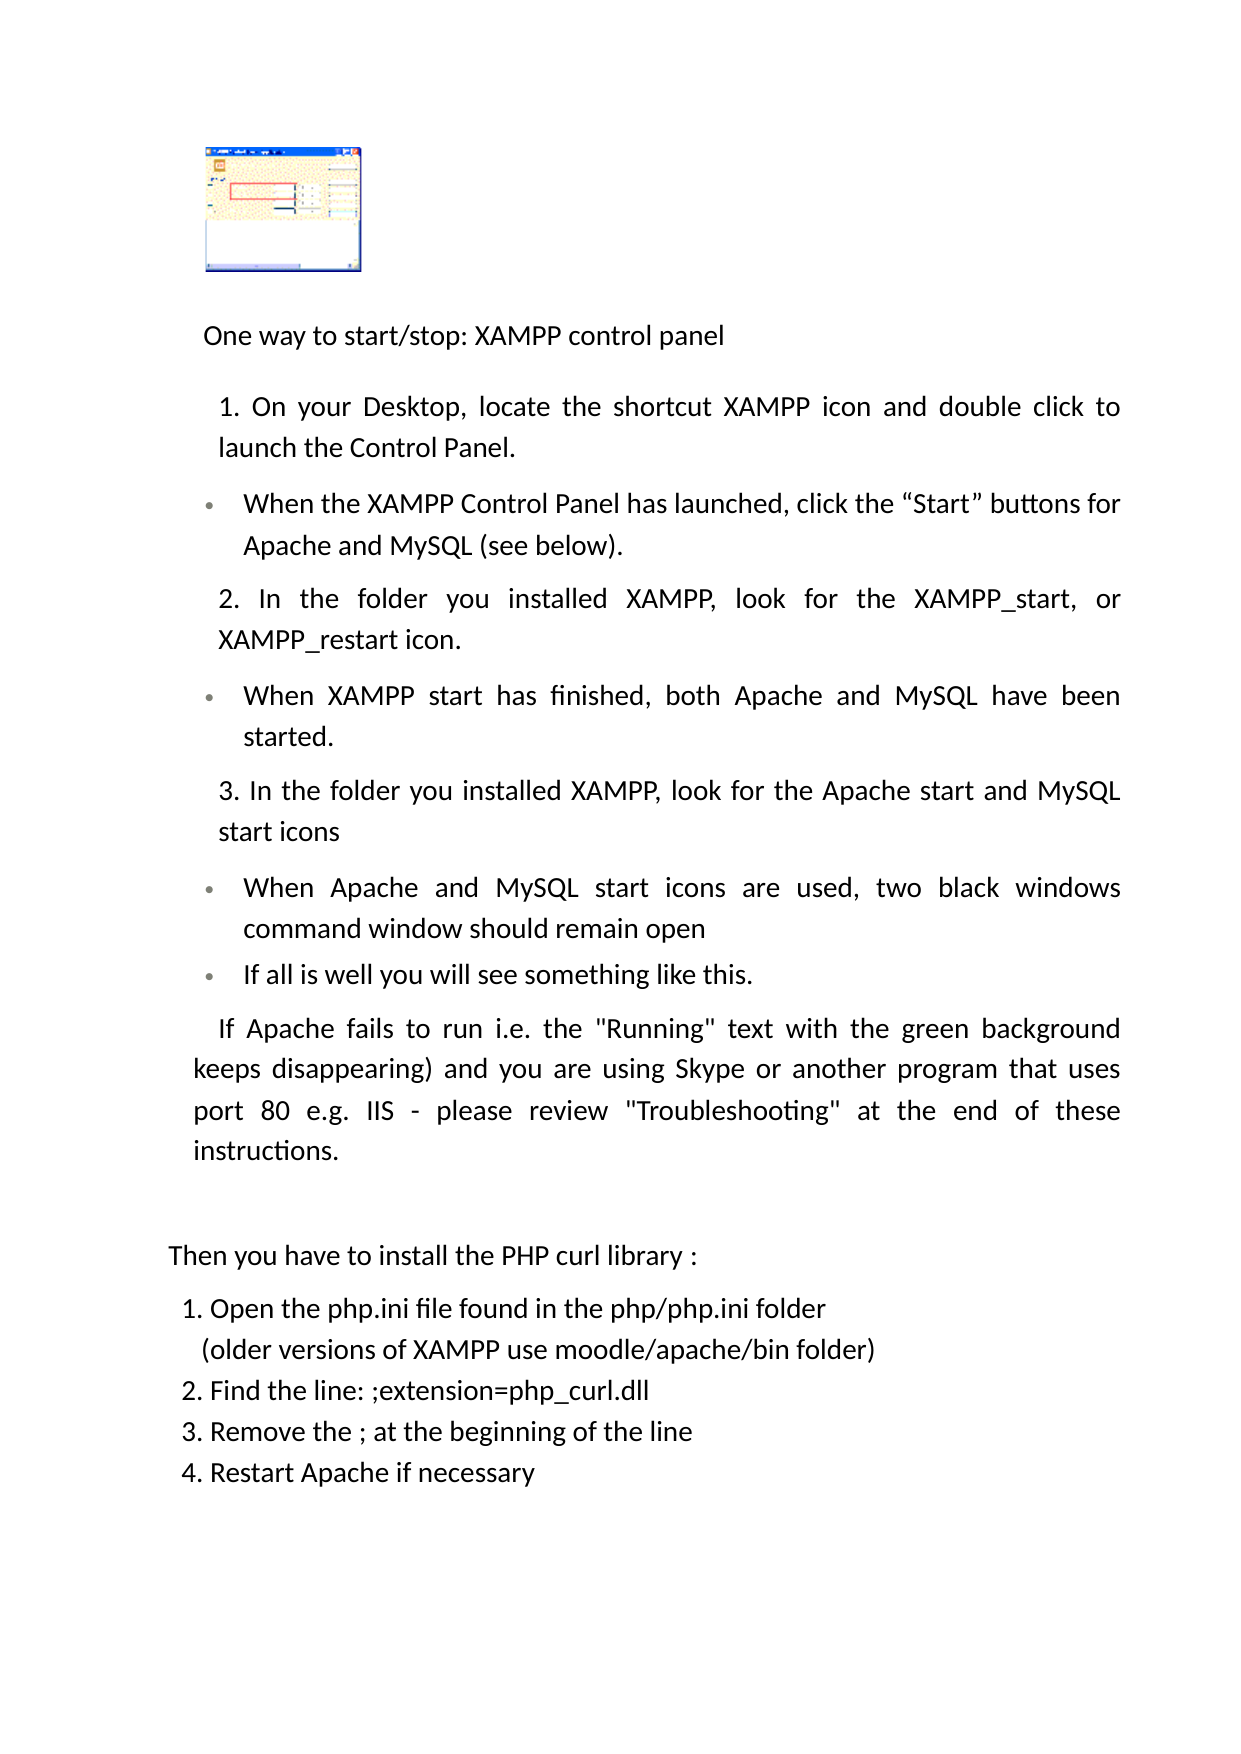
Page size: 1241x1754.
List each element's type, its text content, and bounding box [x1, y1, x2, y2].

text One way to start/stop: XAMPP control panel [203, 317, 1122, 352]
text Then you have to install the PHP curl library : [168, 1196, 1122, 1272]
text 1. On your Desktop, locate the shortcut XAMPP icon and double click to launch the Control Panel. [218, 388, 1122, 465]
text 3. Remove the ; at the beginning of the line [168, 1413, 1122, 1449]
text (older versions of XAMPP use moodle/apache/bin folder) [168, 1331, 1122, 1367]
list When Apache and MySQL start icons are used, two black windows command window should remain open [206, 869, 1122, 946]
text 2. Find the line: ;extension=php_curl.dll [168, 1372, 1122, 1408]
list When the XAMPP Control Panel has launched, click the “Start” buttons for Apache and MySQL (see below). [206, 486, 1122, 562]
text 4. Restart Apache if necessary [168, 1454, 1122, 1490]
text 3. In the folder you installed XAMPP, look for the Apache start and MySQL start icons [218, 772, 1122, 848]
list When XAMPP start has finished, both Apache and MySQL have been started. [206, 677, 1122, 754]
text If Apache fails to run i.e. the "Running" text with the green background keeps disappearing) and you are using Skype or another program that uses port 80 e.g. IIS - please review "Troubleshooting" at the end of these instructions. [193, 1010, 1122, 1168]
text 1. Open the php.ini file found in the php/php.ini folder [168, 1290, 1122, 1326]
list If all is well you will see something like this. [206, 956, 1122, 992]
text 2. In the folder you installed XAMPP, look for the XAMPP_start, or XAMPP_restart icon. [218, 580, 1122, 657]
